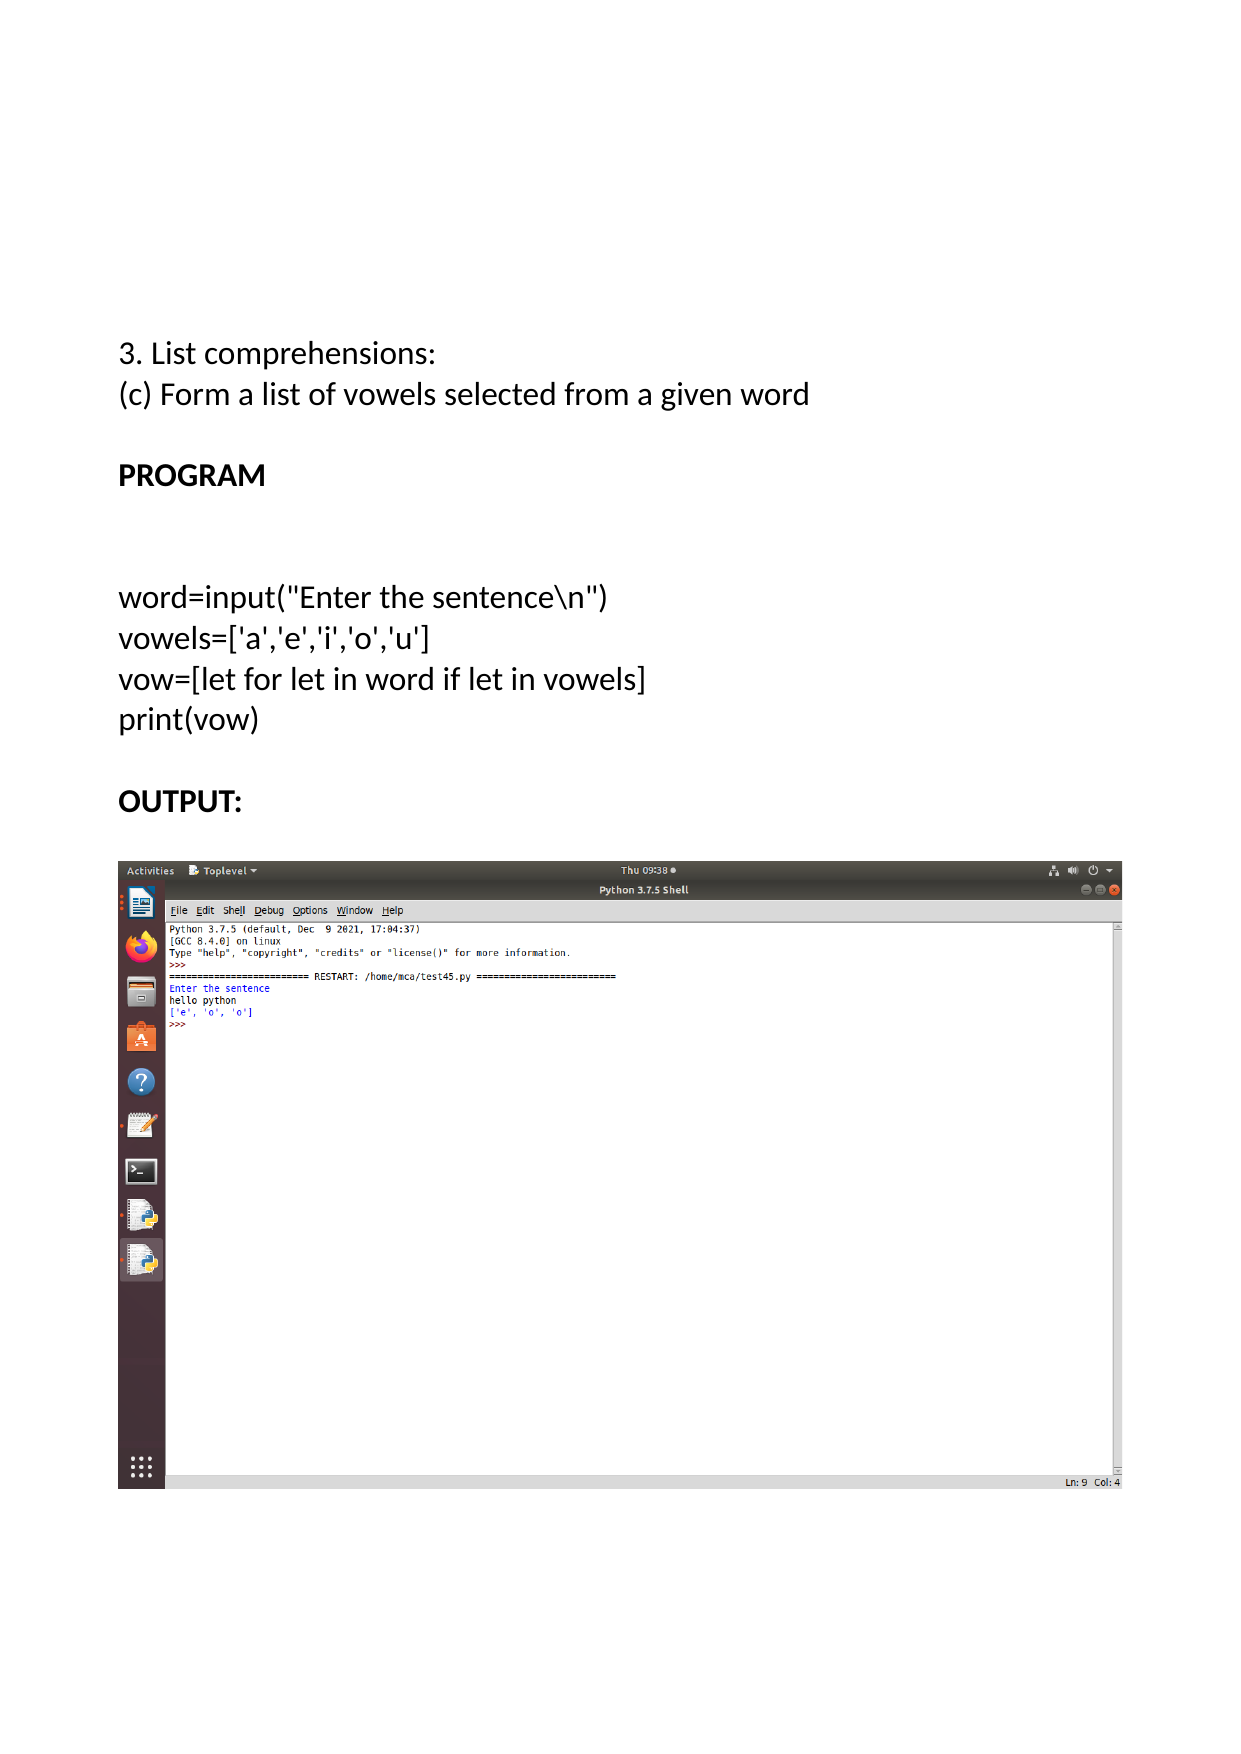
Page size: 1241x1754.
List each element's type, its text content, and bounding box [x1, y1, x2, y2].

text vow=[let for let in word if let in vowels] [118, 658, 1122, 698]
text OUTPUT: [118, 780, 1122, 821]
picture [118, 861, 1123, 1489]
text print(vow) [118, 698, 1122, 739]
text PROGRAM [118, 454, 1122, 495]
text (c) Form a list of vowels selected from a given word [118, 373, 1122, 413]
text word=input("Enter the sentence\n") [118, 576, 1122, 617]
text vowels=['a','e','i','o','u'] [118, 617, 1122, 658]
text 3. List comprehensions: [118, 332, 1122, 373]
